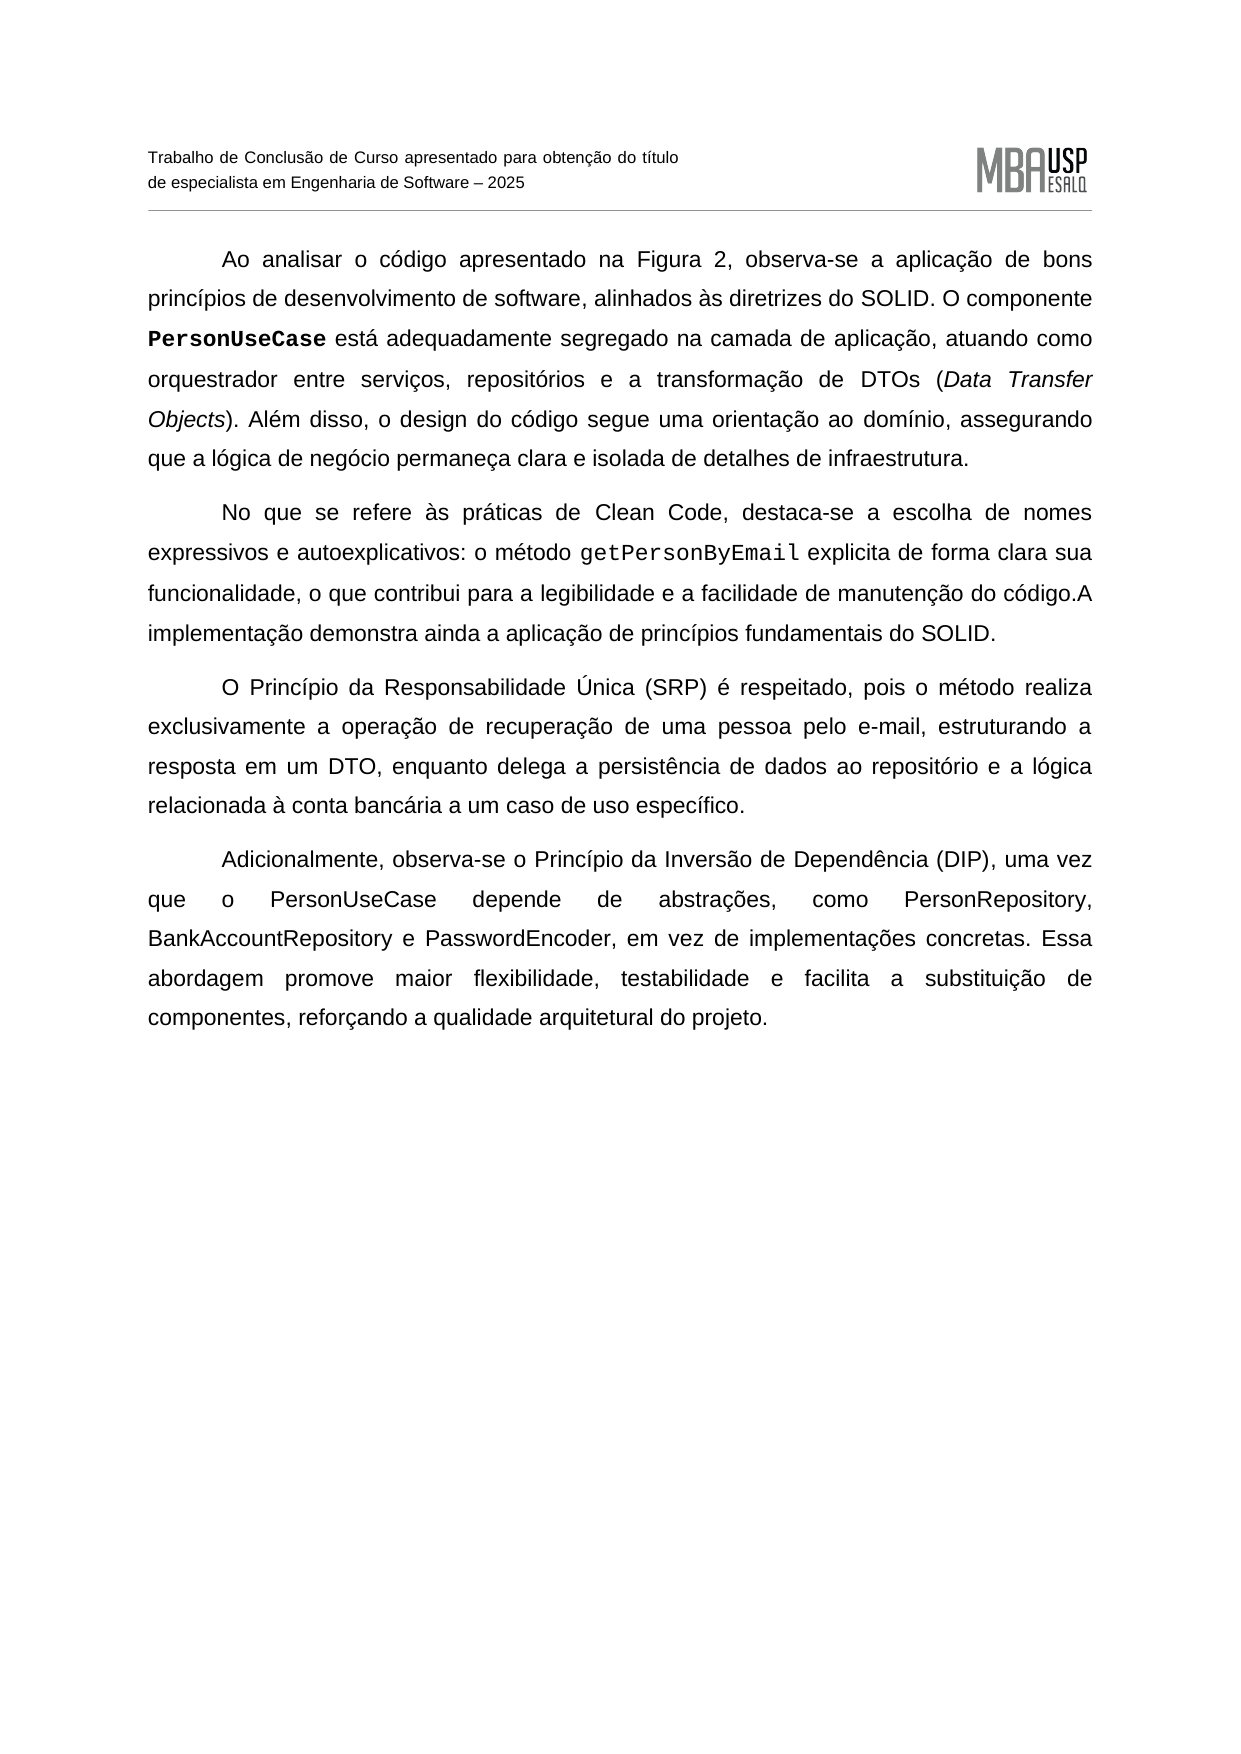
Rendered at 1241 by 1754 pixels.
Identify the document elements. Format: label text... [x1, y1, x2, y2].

text O Princípio da Responsabilidade Única (SRP) é respeitado, pois o método realiza exclusivamente a operação de recuperação de uma pessoa pelo e-mail, estruturando a resposta em um DTO, enquanto delega a persistência de dados ao repositório e a lógica relacionada à conta bancária a um caso de uso específico. [148, 674, 1092, 818]
picture [972, 146, 1092, 195]
text Ao analisar o código apresentado na Figura 2, observa-se a aplicação de bons princípios de desenvolvimento de software, alinhados às diretrizes do SOLID. O componente PersonUseCase está adequadamente segregado na camada de aplicação, atuando como orquestrador entre serviços, repositórios e a transformação de DTOs (Data Transfer Objects). Além disso, o design do código segue uma orientação ao domínio, assegurando que a lógica de negócio permaneça clara e isolada de detalhes de infraestrutura. [148, 246, 1092, 472]
text Adicionalmente, observa-se o Princípio da Inversão de Dependência (DIP), uma vez que o PersonUseCase depende de abstrações, como PersonRepository, BankAccountRepository e PasswordEncoder, em vez de implementações concretas. Essa abordagem promove maior flexibilidade, testabilidade e facilita a substituição de componentes, reforçando a qualidade arquitetural do projeto. [148, 846, 1092, 1031]
text No que se refere às práticas de Clean Code, destaca-se a escolha de nomes expressivos e autoexplicativos: o método getPersonByEmail explicita de forma clara sua funcionalidade, o que contribui para a legibilidade e a facilidade de manutenção do código.A implementação demonstra ainda a aplicação de princípios fundamentais do SOLID. [148, 499, 1092, 646]
